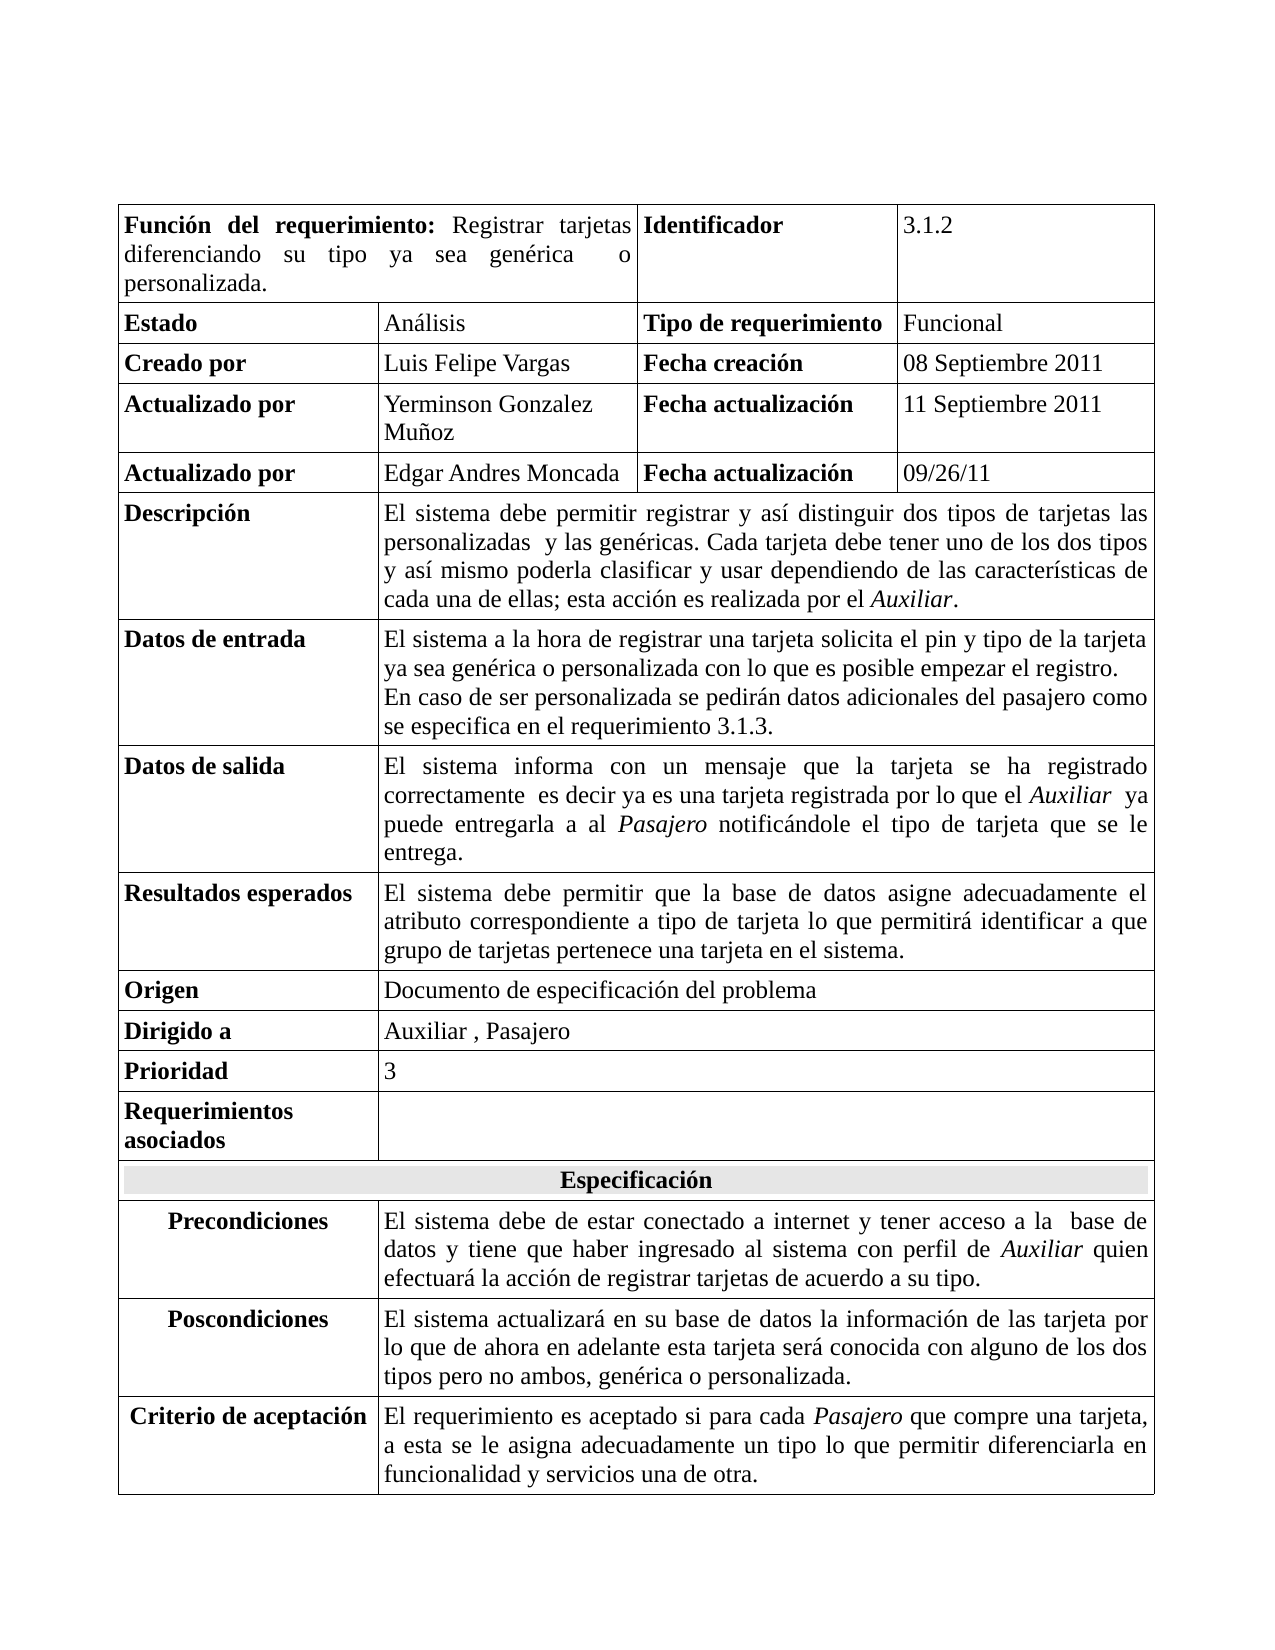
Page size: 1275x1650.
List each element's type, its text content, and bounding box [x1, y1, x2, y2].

table_cell Datos de salida [119, 746, 378, 872]
table_cell 3 [379, 1051, 1154, 1091]
table_cell Edgar Andres Moncada [379, 453, 637, 492]
table_cell Actualizado por [119, 384, 378, 452]
table_cell El sistema a la hora de registrar una tarjeta solicita el pin y tipo de la tarjeta ya sea genérica o personalizada con lo que es posible empezar el registro. En caso de ser personalizada se pedirán datos adicionales del pasajero como se especifica en el requerimiento 3.1.3. [379, 620, 1154, 745]
table_cell 11 Septiembre 2011 [898, 384, 1154, 452]
table_cell Poscondiciones [119, 1299, 378, 1396]
table_cell Actualizado por [119, 453, 378, 492]
table_cell Funcional [898, 303, 1154, 342]
table_cell El sistema debe permitir registrar y así distinguir dos tipos de tarjetas las personalizadas y las genéricas. Cada tarjeta debe tener uno de los dos tipos y así mismo poderla clasificar y usar dependiendo de las características de cada una de ellas; esta acción es realizada por el Auxiliar. [379, 493, 1154, 619]
table_cell Fecha actualización [638, 453, 897, 492]
table_cell Luis Felipe Vargas [379, 344, 637, 383]
table_cell El sistema actualizará en su base de datos la información de las tarjeta por lo que de ahora en adelante esta tarjeta será conocida con alguno de los dos tipos pero no ambos, genérica o personalizada. [379, 1299, 1154, 1396]
table_cell El sistema debe de estar conectado a internet y tener acceso a la base de datos y tiene que haber ingresado al sistema con perfil de Auxiliar quien efectuará la acción de registrar tarjetas de acuerdo a su tipo. [379, 1201, 1154, 1298]
table_cell Fecha creación [638, 344, 897, 383]
table_cell 08 Septiembre 2011 [898, 344, 1154, 383]
table_cell El sistema debe permitir que la base de datos asigne adecuadamente el atributo correspondiente a tipo de tarjeta lo que permitirá identificar a que grupo de tarjetas pertenece una tarjeta en el sistema. [379, 873, 1154, 970]
table_header Función del requerimiento: Registrar tarjetas diferenciando su tipo ya sea genérica o personalizada. [119, 205, 637, 302]
table_cell Dirigido a [119, 1011, 378, 1050]
table_cell Prioridad [119, 1051, 378, 1091]
table_cell Origen [119, 971, 378, 1010]
table_cell Tipo de requerimiento [638, 303, 897, 342]
table_cell El sistema informa con un mensaje que la tarjeta se ha registrado correctamente es decir ya es una tarjeta registrada por lo que el Auxiliar ya puede entregarla a al Pasajero notificándole el tipo de tarjeta que se le entrega. [379, 746, 1154, 872]
table_cell Yerminson Gonzalez Muñoz [379, 384, 637, 452]
table_cell El requerimiento es aceptado si para cada Pasajero que compre una tarjeta, a esta se le asigna adecuadamente un tipo lo que permitir diferenciarla en funcionalidad y servicios una de otra. [379, 1397, 1154, 1493]
table_cell Resultados esperados [119, 873, 378, 970]
table_cell Descripción [119, 493, 378, 619]
table_cell Criterio de aceptación [119, 1397, 378, 1493]
table_cell Requerimientos asociados [119, 1092, 378, 1160]
table_cell Datos de entrada [119, 620, 378, 745]
table_cell Análisis [379, 303, 637, 342]
table_cell Estado [119, 303, 378, 342]
table_cell Especificación [119, 1161, 1154, 1200]
table_cell [379, 1092, 1154, 1160]
table_cell Documento de especificación del problema [379, 971, 1154, 1010]
table_cell 26/09/11 [898, 453, 1154, 492]
table_cell Auxiliar , Pasajero [379, 1011, 1154, 1050]
table_cell Fecha actualización [638, 384, 897, 452]
table_header Identificador [638, 205, 897, 302]
table_cell Creado por [119, 344, 378, 383]
table_cell Precondiciones [119, 1201, 378, 1298]
table_header 3.1.2 [898, 205, 1154, 302]
